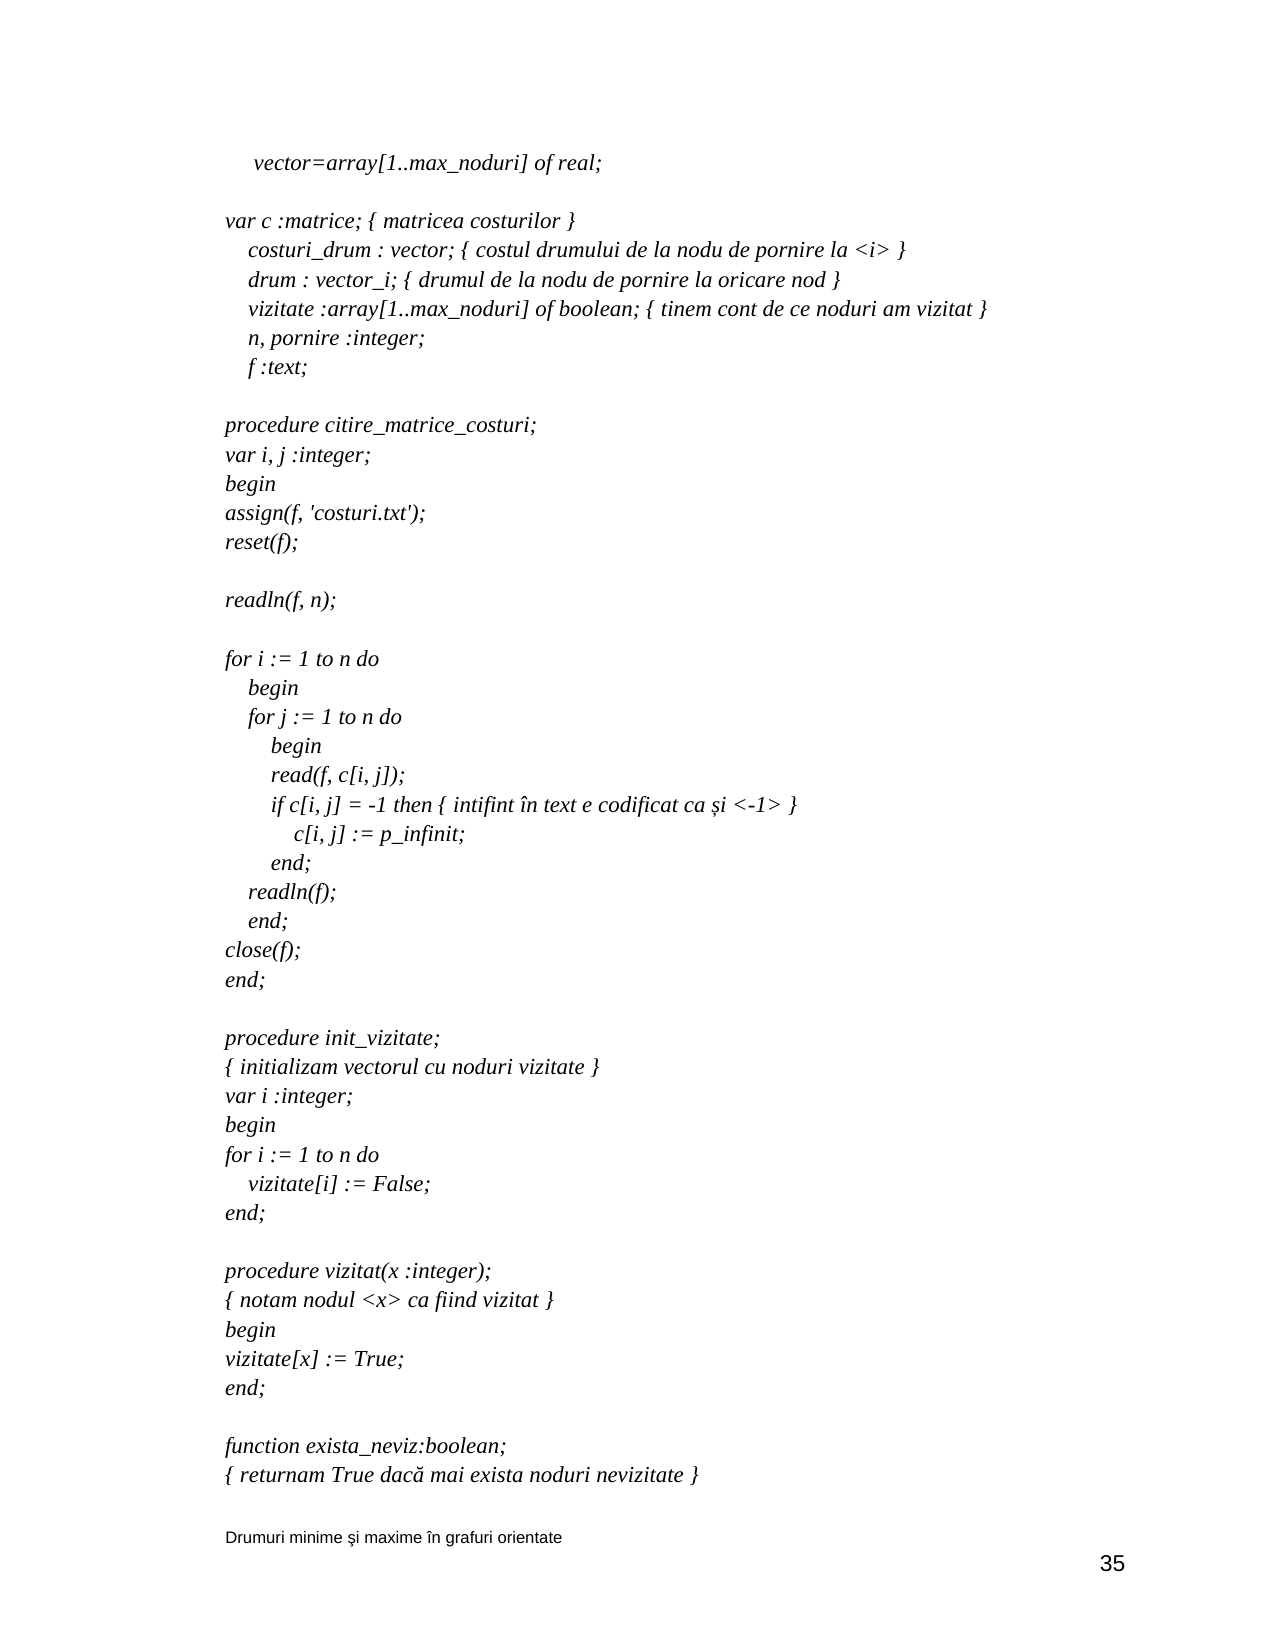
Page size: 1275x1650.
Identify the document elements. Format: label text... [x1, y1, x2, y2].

text read(f, c[i, j]); [225, 762, 1125, 788]
text drum : vector_i; { drumul de la nodu de pornire la oricare nod } [225, 267, 1125, 292]
text reset(f); [225, 529, 1125, 554]
text begin [225, 733, 1125, 759]
text costuri_drum : vector; { costul drumului de la nodu de pornire la <i> } [225, 237, 1125, 263]
text vizitate :array[1..max_noduri] of boolean; { tinem cont de ce noduri am vizitat } [225, 296, 1125, 321]
text vizitate[x] := True; [225, 1346, 1125, 1371]
text var i, j :integer; [225, 442, 1125, 467]
text { returnam True dacă mai exista noduri nevizitate } [225, 1462, 1125, 1488]
text assign(f, 'costuri.txt'); [225, 500, 1125, 525]
text procedure init_vizitate; [225, 1025, 1125, 1050]
text begin [225, 1317, 1125, 1342]
text readln(f, n); [225, 587, 1125, 613]
text { initializam vectorul cu noduri vizitate } [225, 1054, 1125, 1079]
text procedure vizitat(x :integer); [225, 1258, 1125, 1284]
text end; [225, 967, 1125, 992]
text end; [225, 850, 1125, 875]
text n, pornire :integer; [225, 325, 1125, 350]
text var c :matrice; { matricea costurilor } [225, 208, 1125, 234]
text for i := 1 to n do [225, 1142, 1125, 1167]
text begin [225, 675, 1125, 700]
text end; [225, 908, 1125, 934]
text end; [225, 1200, 1125, 1225]
text c[i, j] := p_infinit; [225, 821, 1125, 846]
text for i := 1 to n do [225, 646, 1125, 671]
text vector=array[1..max_noduri] of real; [225, 150, 1125, 175]
text if c[i, j] = -1 then { intifint în text e codificat ca și <-1> } [225, 792, 1125, 817]
text readln(f); [225, 879, 1125, 904]
text end; [225, 1375, 1125, 1400]
text f :text; [225, 354, 1125, 379]
text close(f); [225, 937, 1125, 963]
text procedure citire_matrice_costuri; [225, 412, 1125, 438]
text begin [225, 1112, 1125, 1138]
text for j := 1 to n do [225, 704, 1125, 729]
text begin [225, 471, 1125, 496]
text vizitate[i] := False; [225, 1171, 1125, 1196]
text function exista_neviz:boolean; [225, 1433, 1125, 1459]
text { notam nodul <x> ca fiind vizitat } [225, 1287, 1125, 1313]
text var i :integer; [225, 1083, 1125, 1109]
